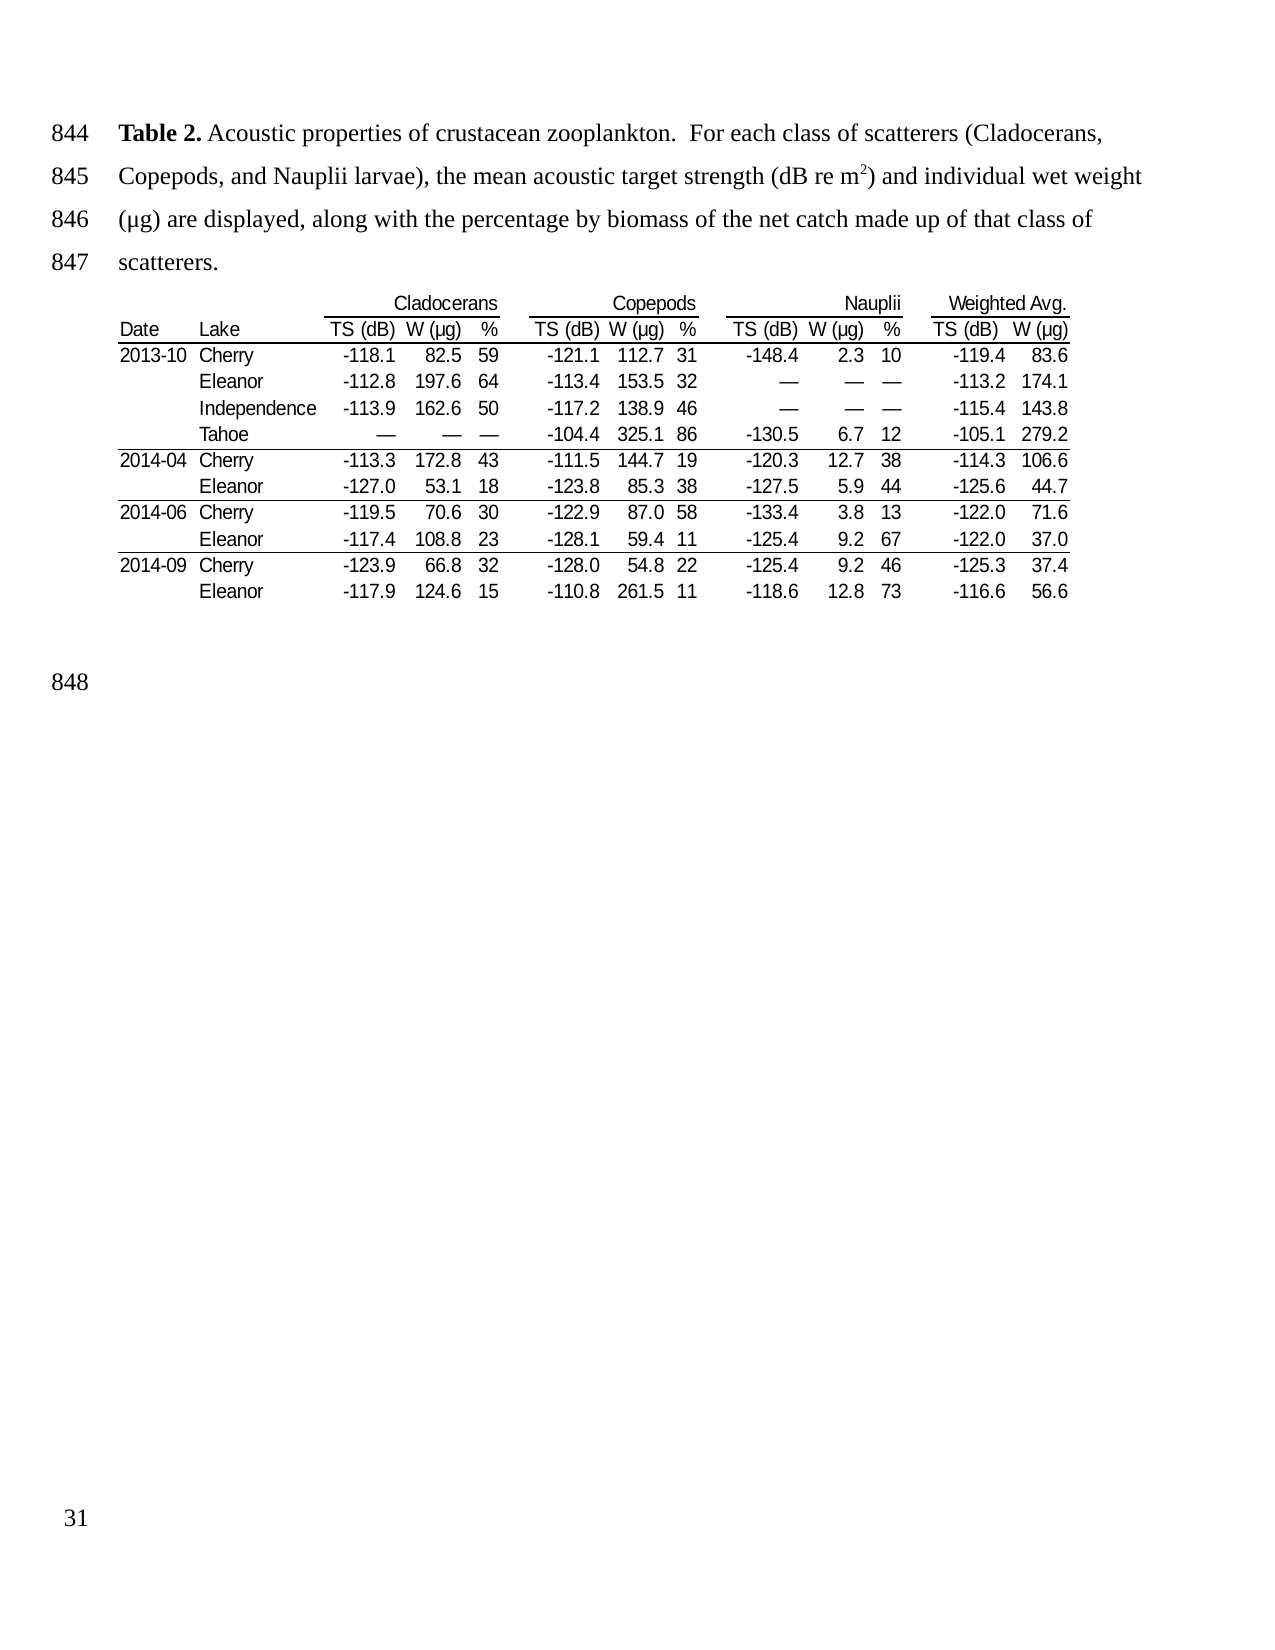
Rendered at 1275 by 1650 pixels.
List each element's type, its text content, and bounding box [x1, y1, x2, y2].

text Table 2. Acoustic properties of crustacean zooplankton. For each class of scatterers (Cladocerans, Copepods, and Nauplii larvae), the mean acoustic target strength (dB re m2) and individual wet weight (μg) are displayed, along with the percentage by biomass of the net catch made up of that class of scatterers. [118, 118, 1157, 276]
